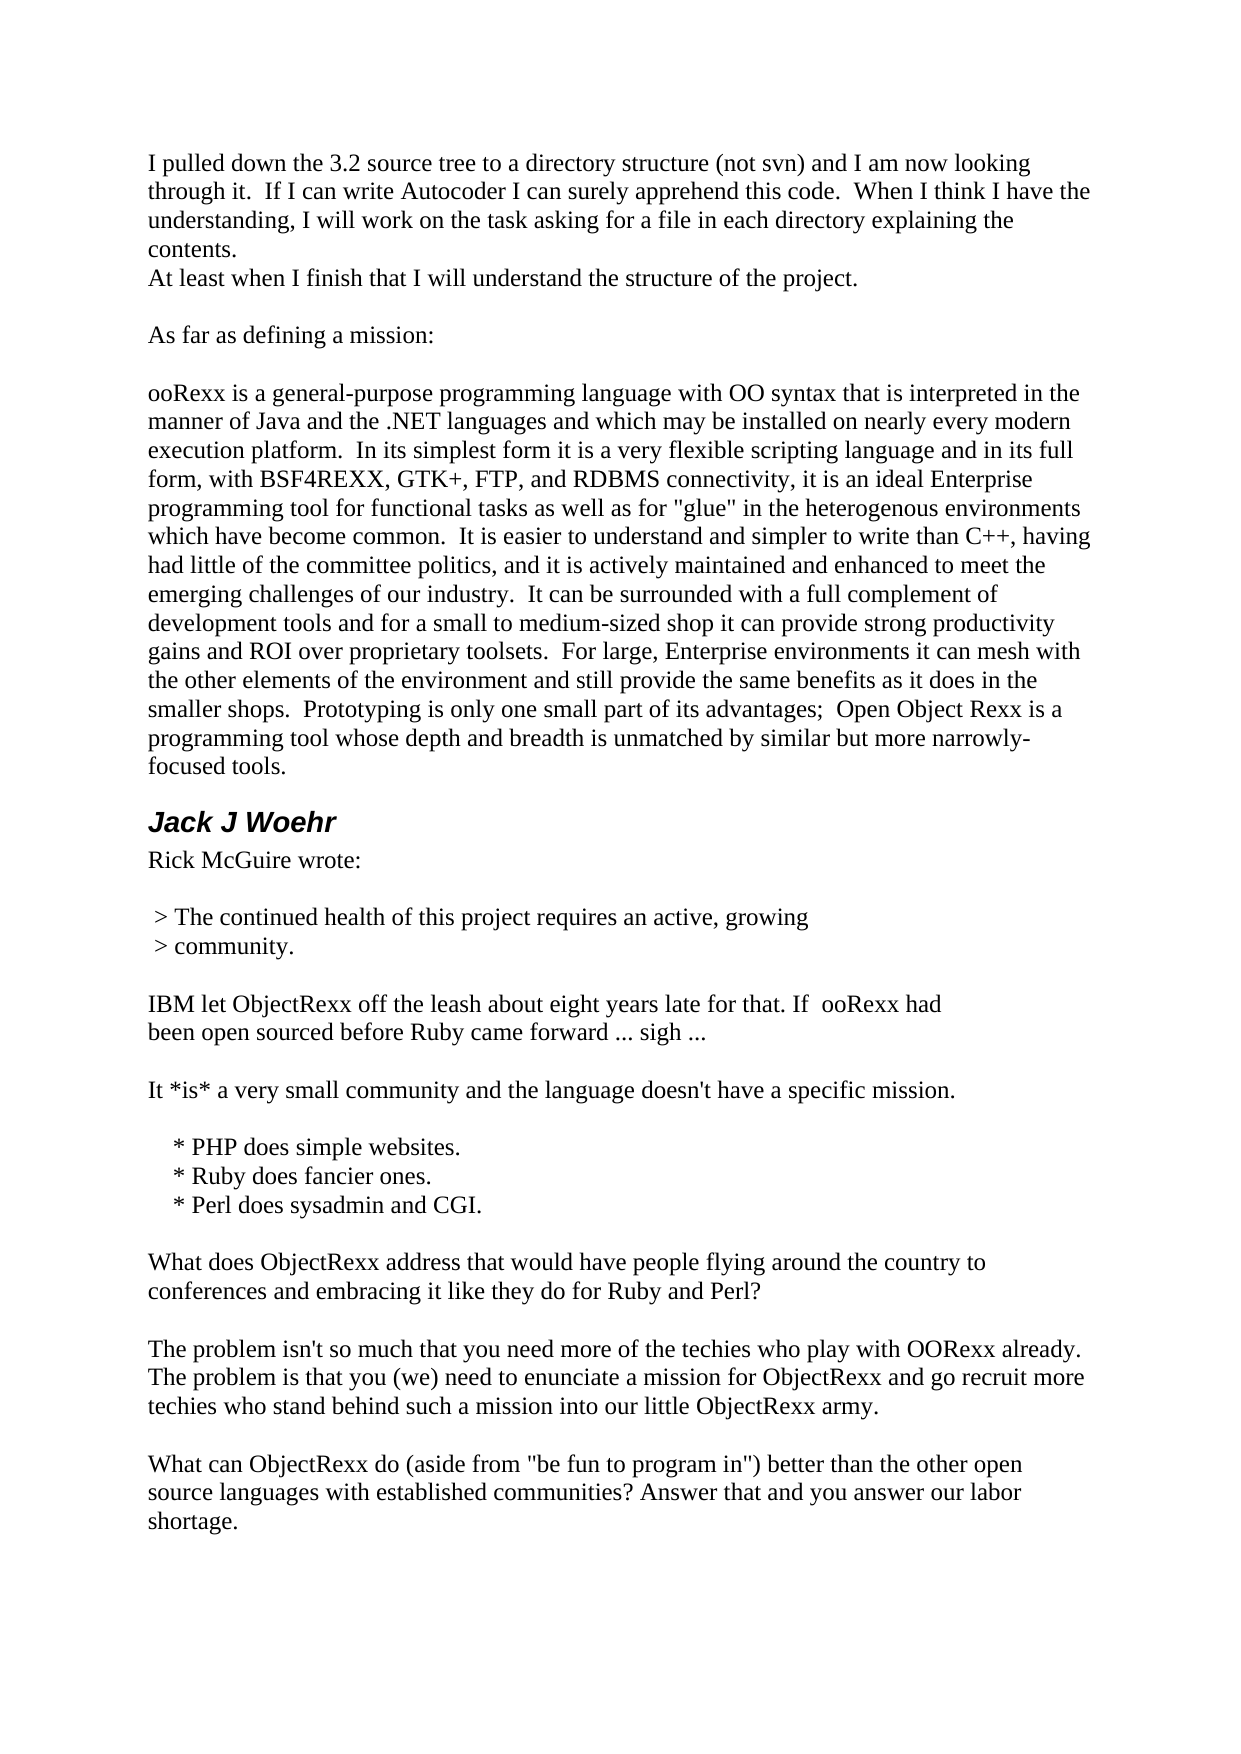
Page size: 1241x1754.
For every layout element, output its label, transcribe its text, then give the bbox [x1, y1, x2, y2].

text * Perl does sysadmin and CGI. [148, 1190, 1093, 1219]
text As far as defining a mission: [148, 320, 1093, 349]
text ooRexx is a general-purpose programming language with OO syntax that is interpreted in the manner of Java and the .NET languages and which may be installed on nearly every modern execution platform. In its simplest form it is a very flexible scripting language and in its full form, with BSF4REXX, GTK+, FTP, and RDBMS connectivity, it is an ideal Enterprise [148, 378, 1093, 493]
text programming tool for functional tasks as well as for "glue" in the heterogenous environments which have become common. It is easier to understand and simpler to write than C++, having had little of the committee politics, and it is actively maintained and enhanced to meet the emerging challenges of our industry. It can be surrounded with a full complement of development tools and for a small to medium-sized shop it can provide strong productivity gains and ROI over proprietary toolsets. For large, Enterprise environments it can mesh with the other elements of the environment and still provide the same benefits as it does in the smaller shops. Prototyping is only one small part of its advantages; Open Object Rexx is a programming tool whose depth and breadth is unmatched by similar but more narrowly-focused tools. [148, 493, 1093, 780]
text It *is* a very small community and the language doesn't have a specific mission. [148, 1075, 1093, 1104]
text The problem isn't so much that you need more of the techies who play with OORexx already. [148, 1334, 1093, 1362]
text * PHP does simple websites. [148, 1132, 1093, 1161]
text IBM let ObjectRexx off the leash about eight years late for that. If ooRexx had [148, 989, 1093, 1017]
text > community. [148, 931, 1093, 960]
text techies who stand behind such a mission into our little ObjectRexx army. [148, 1391, 1093, 1420]
text been open sourced before Ruby came forward ... sigh ... [148, 1017, 1093, 1046]
text The problem is that you (we) need to enunciate a mission for ObjectRexx and go recruit more [148, 1362, 1093, 1391]
text Rick McGuire wrote: [148, 845, 1093, 874]
text > The continued health of this project requires an active, growing [148, 902, 1093, 931]
text * Ruby does fancier ones. [148, 1161, 1093, 1190]
text What can ObjectRexx do (aside from "be fun to program in") better than the other open source languages with established communities? Answer that and you answer our labor shortage. [148, 1449, 1093, 1535]
subtitle Jack J Woehr [148, 805, 1093, 839]
text At least when I finish that I will understand the structure of the project. [148, 263, 1093, 291]
text What does ObjectRexx address that would have people flying around the country to conferences and embracing it like they do for Ruby and Perl? [148, 1247, 1093, 1305]
text I pulled down the 3.2 source tree to a directory structure (not svn) and I am now looking through it. If I can write Autocoder I can surely apprehend this code. When I think I have the understanding, I will work on the task asking for a file in each directory explaining the contents. [148, 148, 1093, 263]
